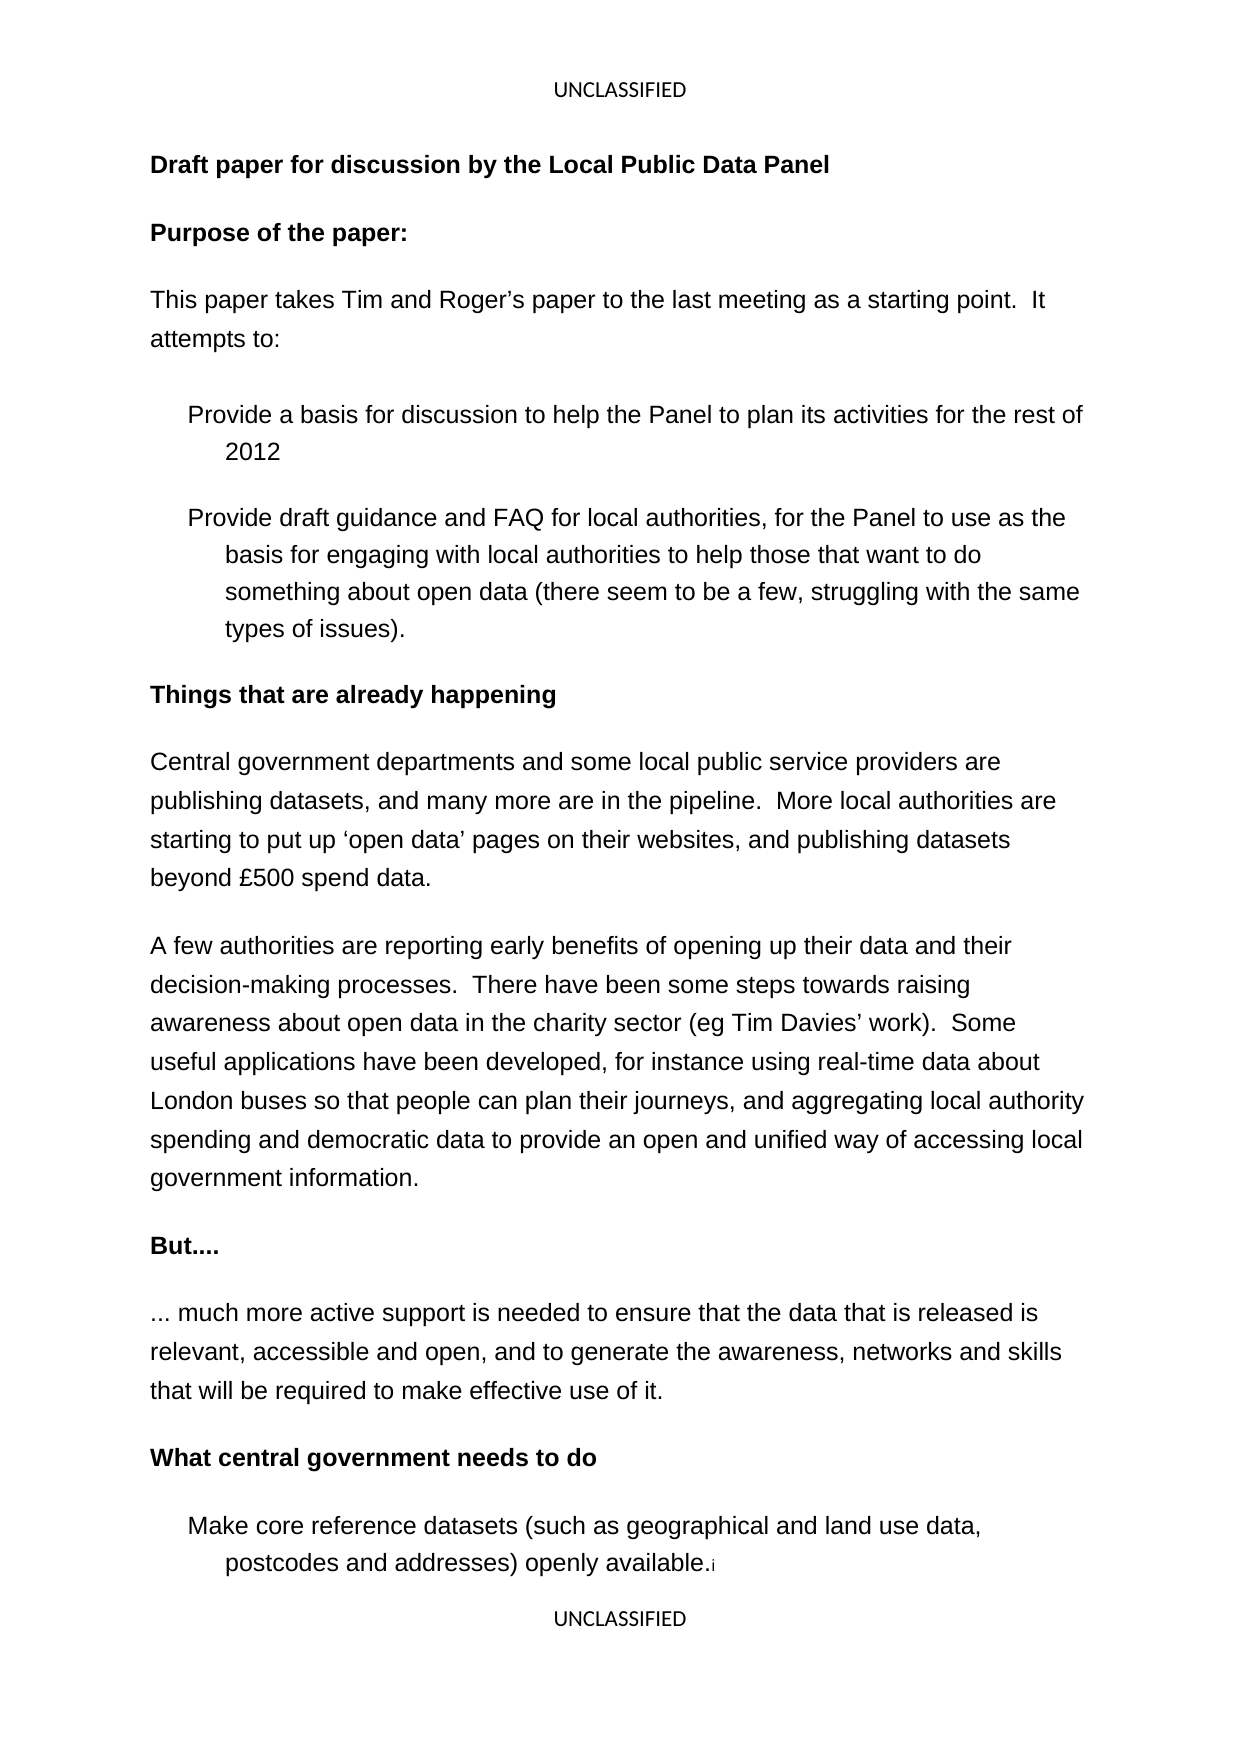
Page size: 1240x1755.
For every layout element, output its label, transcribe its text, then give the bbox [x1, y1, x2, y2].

text ... much more active support is needed to ensure that the data that is released is relevant, accessible and open, and to generate the awareness, networks and skills that will be required to make effective use of it. [150, 1298, 1089, 1414]
text Draft paper for discussion by the Local Public Data Panel [150, 150, 1089, 189]
text Provide draft guidance and FAQ for local authorities, for the Panel to use as the basis for engaging with local authorities to help those that want to do something about open data (there seem to be a few, struggling with the same types of issues). [187, 502, 1089, 651]
text Purpose of the paper: [150, 217, 1089, 256]
text But.... [150, 1231, 1089, 1269]
text This paper takes Tim and Roger’s paper to the last meeting as a starting point. It attempts to: [150, 285, 1089, 362]
text Central government departments and some local public service providers are publishing datasets, and many more are in the pipeline. More local authorities are starting to put up ‘open data’ pages on their websites, and publishing datasets beyond £500 spend data. [150, 747, 1089, 902]
text A few authorities are reporting early benefits of opening up their data and their decision-making processes. There have been some steps towards raising awareness about open data in the charity sector (eg Tim Davies’ work). Some useful applications have been developed, for instance using real-time data about London buses so that people can plan their journeys, and aggregating local authority spending and democratic data to provide an open and unified way of accessing local government information. [150, 931, 1089, 1202]
text Make core reference datasets (such as geographical and land use data, postcodes and addresses) openly available. [187, 1511, 1089, 1585]
text Provide a basis for discussion to help the Panel to plan its activities for the rest of 2012 [187, 399, 1089, 474]
text Things that are already happening [150, 679, 1089, 718]
text What central government needs to do [150, 1443, 1089, 1482]
